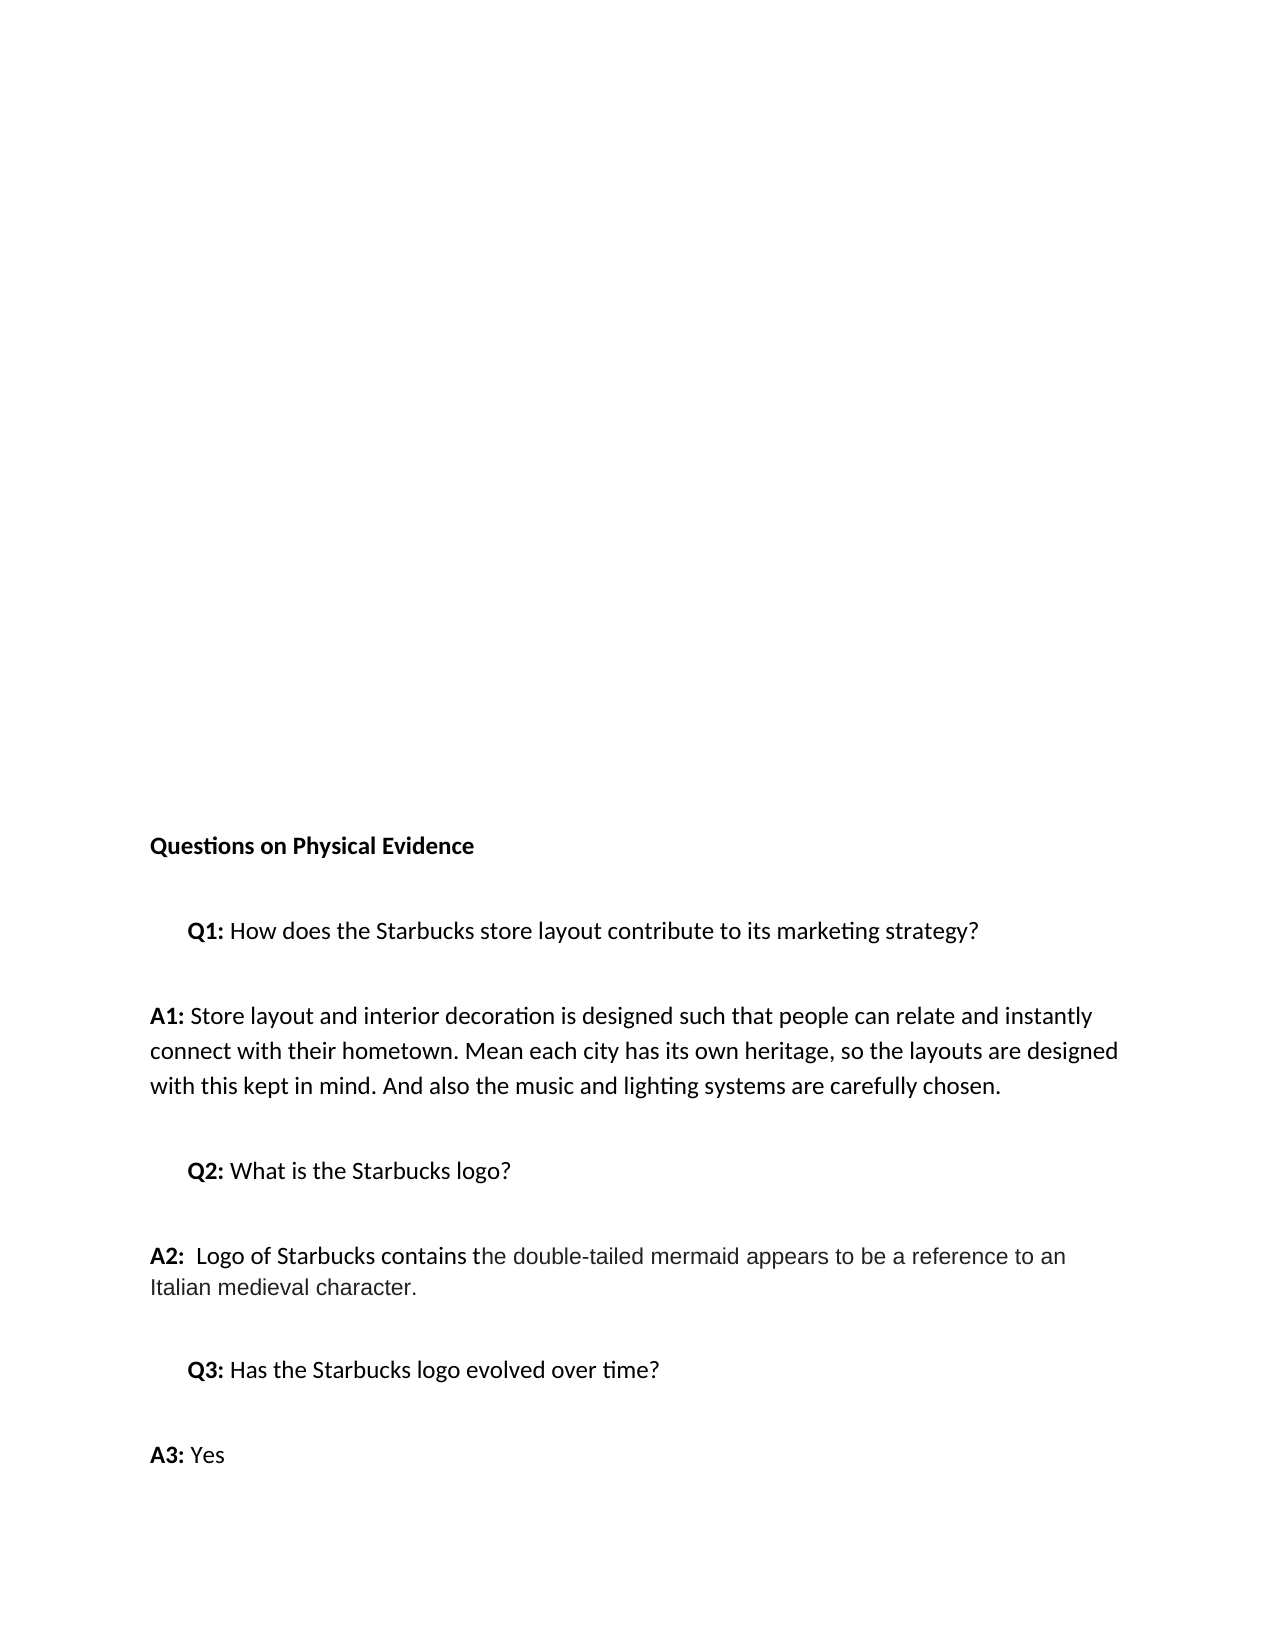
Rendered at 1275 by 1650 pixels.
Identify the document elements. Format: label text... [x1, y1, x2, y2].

text Questions on Physical Evidence [150, 830, 1125, 861]
text A3: Yes [150, 1439, 1125, 1470]
text Q1: How does the Starbucks store layout contribute to its marketing strategy? [187, 915, 1125, 946]
text Q3: Has the Starbucks logo evolved over time? [187, 1354, 1125, 1385]
text A2: Logo of Starbucks contains the double-tailed mermaid appears to be a reference to an Italian medieval character. [150, 1240, 1125, 1301]
text A1: Store layout and interior decoration is designed such that people can relate and instantly connect with their hometown. Mean each city has its own heritage, so the layouts are designed with this kept in mind. And also the music and lighting systems are carefully chosen. [150, 1000, 1125, 1101]
text Q2: What is the Starbucks logo? [187, 1155, 1125, 1186]
